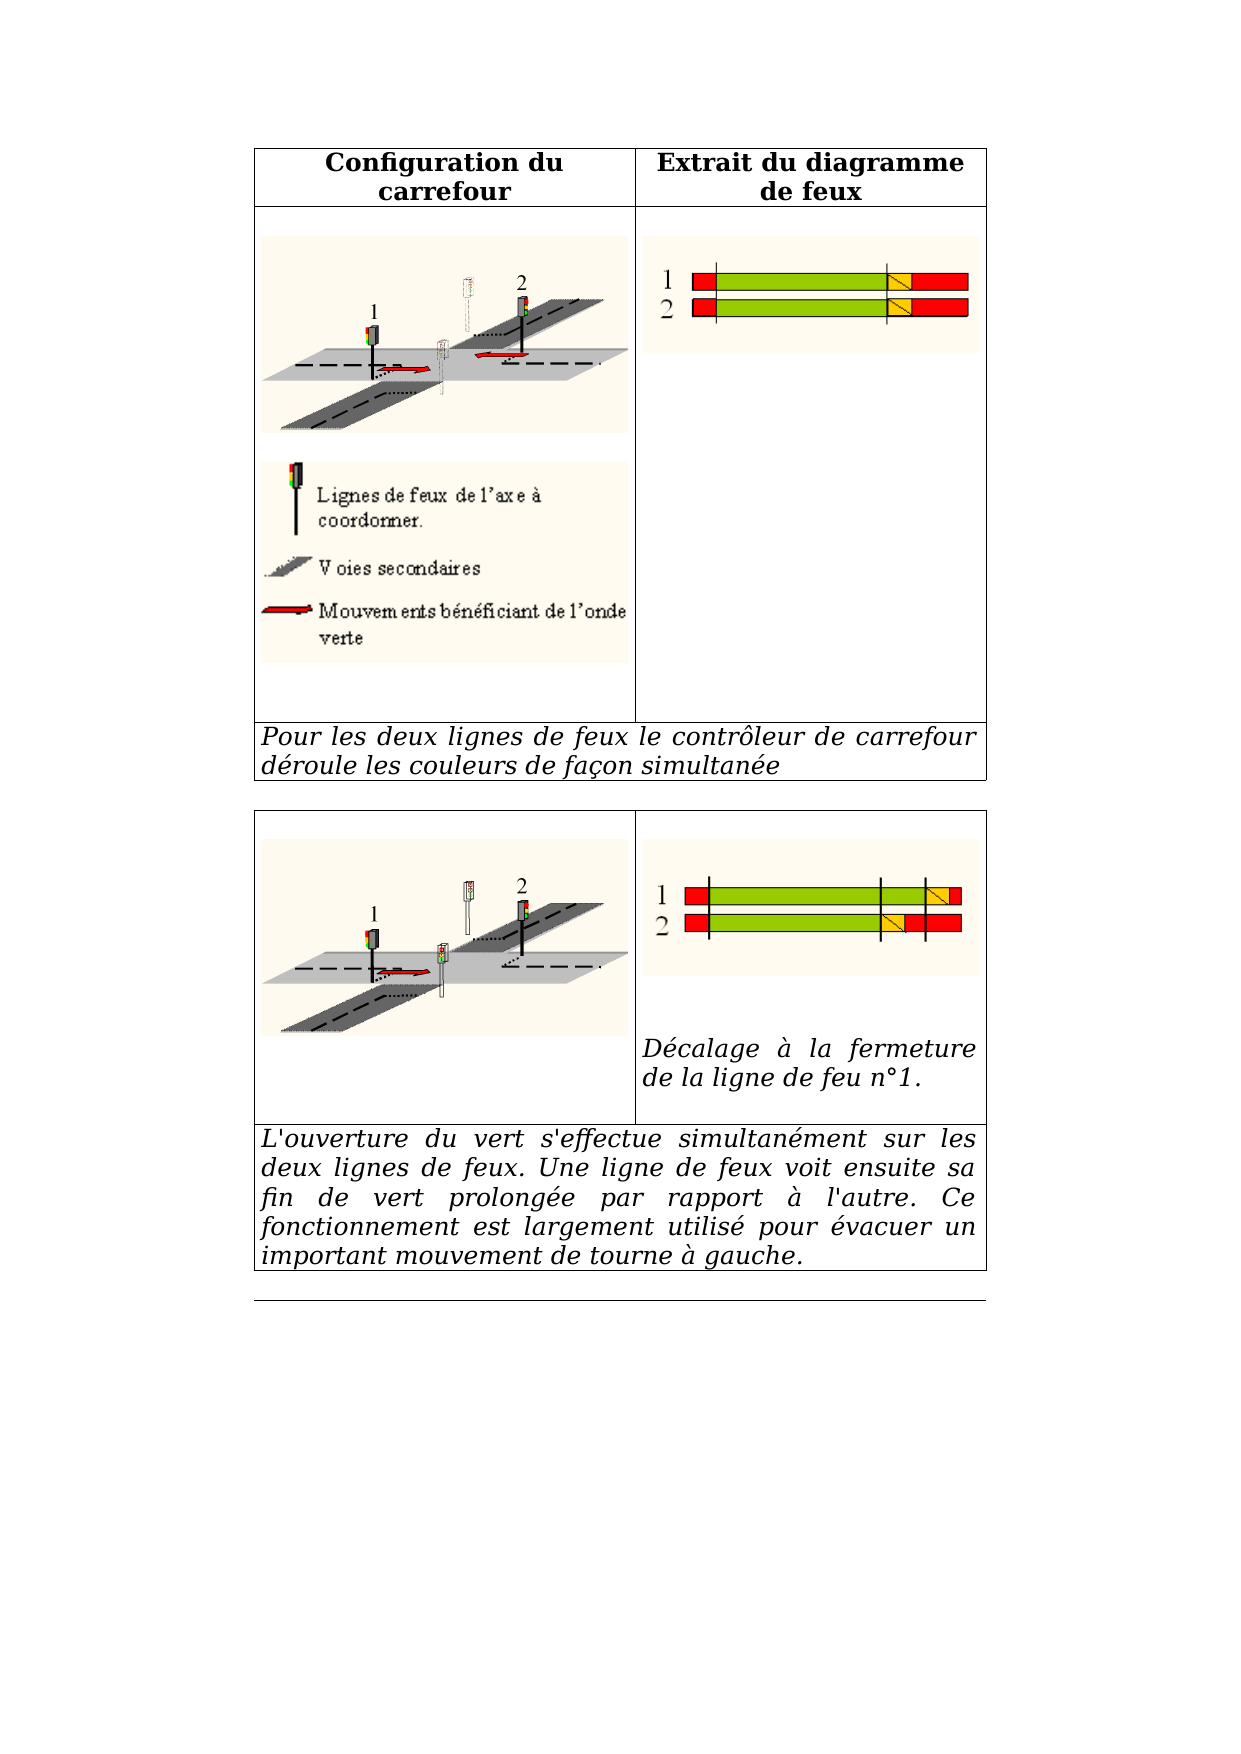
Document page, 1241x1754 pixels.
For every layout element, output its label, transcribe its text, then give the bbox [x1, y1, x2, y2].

table_cell Pour les deux lignes de feux le contrôleur de carrefour déroule les couleurs de façon simultanée [255, 723, 986, 780]
table_header Extrait du diagramme de feux [636, 149, 986, 206]
table_header Configuration du carrefour [255, 149, 635, 206]
table_cell [255, 207, 635, 722]
picture [260, 236, 628, 433]
table_cell [636, 207, 986, 722]
picture [260, 461, 628, 663]
table_cell [255, 811, 635, 1124]
picture [260, 839, 628, 1036]
table_cell [254, 781, 986, 810]
table_cell Décalage à la fermeture de la ligne de feu n°1. [636, 811, 986, 1124]
picture [642, 236, 980, 353]
table_cell [254, 1271, 986, 1300]
picture [642, 839, 980, 976]
table_cell L'ouverture du vert s'effectue simultanément sur les deux lignes de feux. Une ligne de feux voit ensuite sa fin de vert prolongée par rapport à l'autre. Ce fonctionnement est largement utilisé pour évacuer un important mouvement de tourne à gauche. [255, 1125, 986, 1270]
